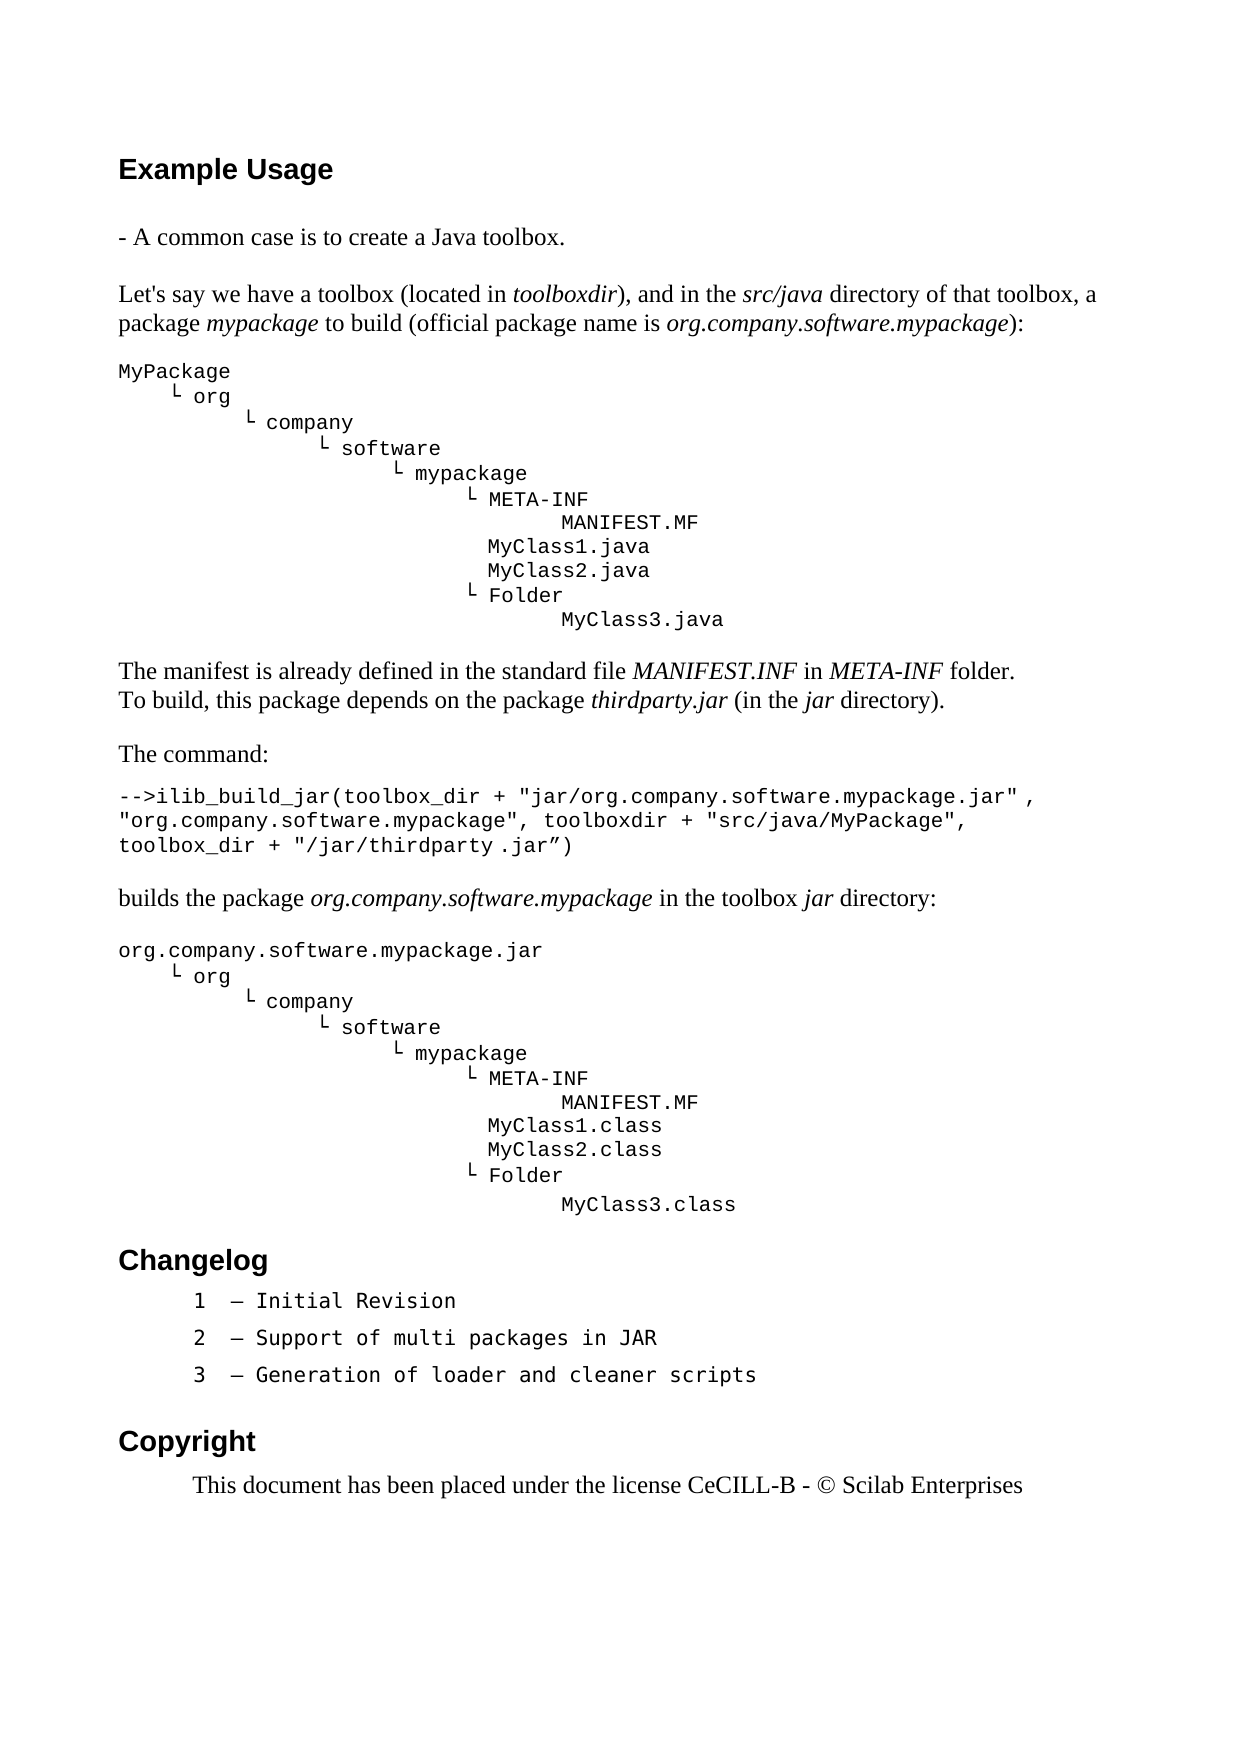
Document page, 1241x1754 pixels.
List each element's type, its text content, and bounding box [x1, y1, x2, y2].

text └ software [118, 1015, 1122, 1041]
list – Generation of loader and cleaner scripts [193, 1363, 1122, 1387]
text └ META-INF [118, 1066, 1122, 1092]
text - A common case is to create a Java toolbox. [118, 222, 1122, 251]
text └ META-INF [118, 487, 1122, 512]
text └ org [118, 964, 1122, 989]
list – Support of multi packages in JAR [193, 1326, 1122, 1350]
list – Initial Revision [193, 1289, 1122, 1313]
text MANIFEST.MF [118, 512, 1122, 536]
text └ mypackage [118, 1041, 1122, 1066]
subtitle Example Usage [118, 118, 1122, 185]
text MANIFEST.MF [118, 1092, 1122, 1116]
text └ Folder [118, 1163, 1122, 1188]
text MyClass2.java [118, 560, 1122, 583]
text MyClass2.class [118, 1139, 1122, 1163]
text org.company.software.mypackage.jar [118, 940, 1122, 964]
text MyClass3.class [118, 1188, 1122, 1218]
text MyPackage [118, 361, 1122, 384]
text MyClass3.java [118, 609, 1122, 633]
text └ software [118, 436, 1122, 461]
text └ mypackage [118, 461, 1122, 487]
text └ Folder [118, 583, 1122, 609]
text This document has been placed under the license CeCILL-B - © Scilab Enterprises [118, 1470, 1122, 1499]
subtitle Copyright [118, 1424, 1122, 1458]
text The manifest is already defined in the standard file MANIFEST.INF in META-INF folder. To build, this package depends on the package thirdparty.jar (in the jar directory). [118, 656, 1122, 714]
text └ company [118, 410, 1122, 436]
text Let's say we have a toolbox (located in toolboxdir), and in the src/java directory of that toolbox, a package mypackage to build (official package name is org.company.software.mypackage): [118, 251, 1122, 337]
text MyClass1.java [118, 536, 1122, 560]
text builds the package org.company.software.mypackage in the toolbox jar directory: [118, 883, 1122, 911]
text -->ilib_build_jar(toolbox_dir + "jar/org.company.software.mypackage.jar" , "org.company.software.mypackage", toolboxdir + "src/java/MyPackage", toolbox_dir + "/jar/thirdparty .jar”) [118, 780, 1122, 859]
text └ org [118, 384, 1122, 410]
text └ company [118, 989, 1122, 1015]
subtitle Changelog [118, 1243, 1122, 1277]
subtitle The command: [118, 739, 1122, 767]
text MyClass1.class [118, 1116, 1122, 1139]
